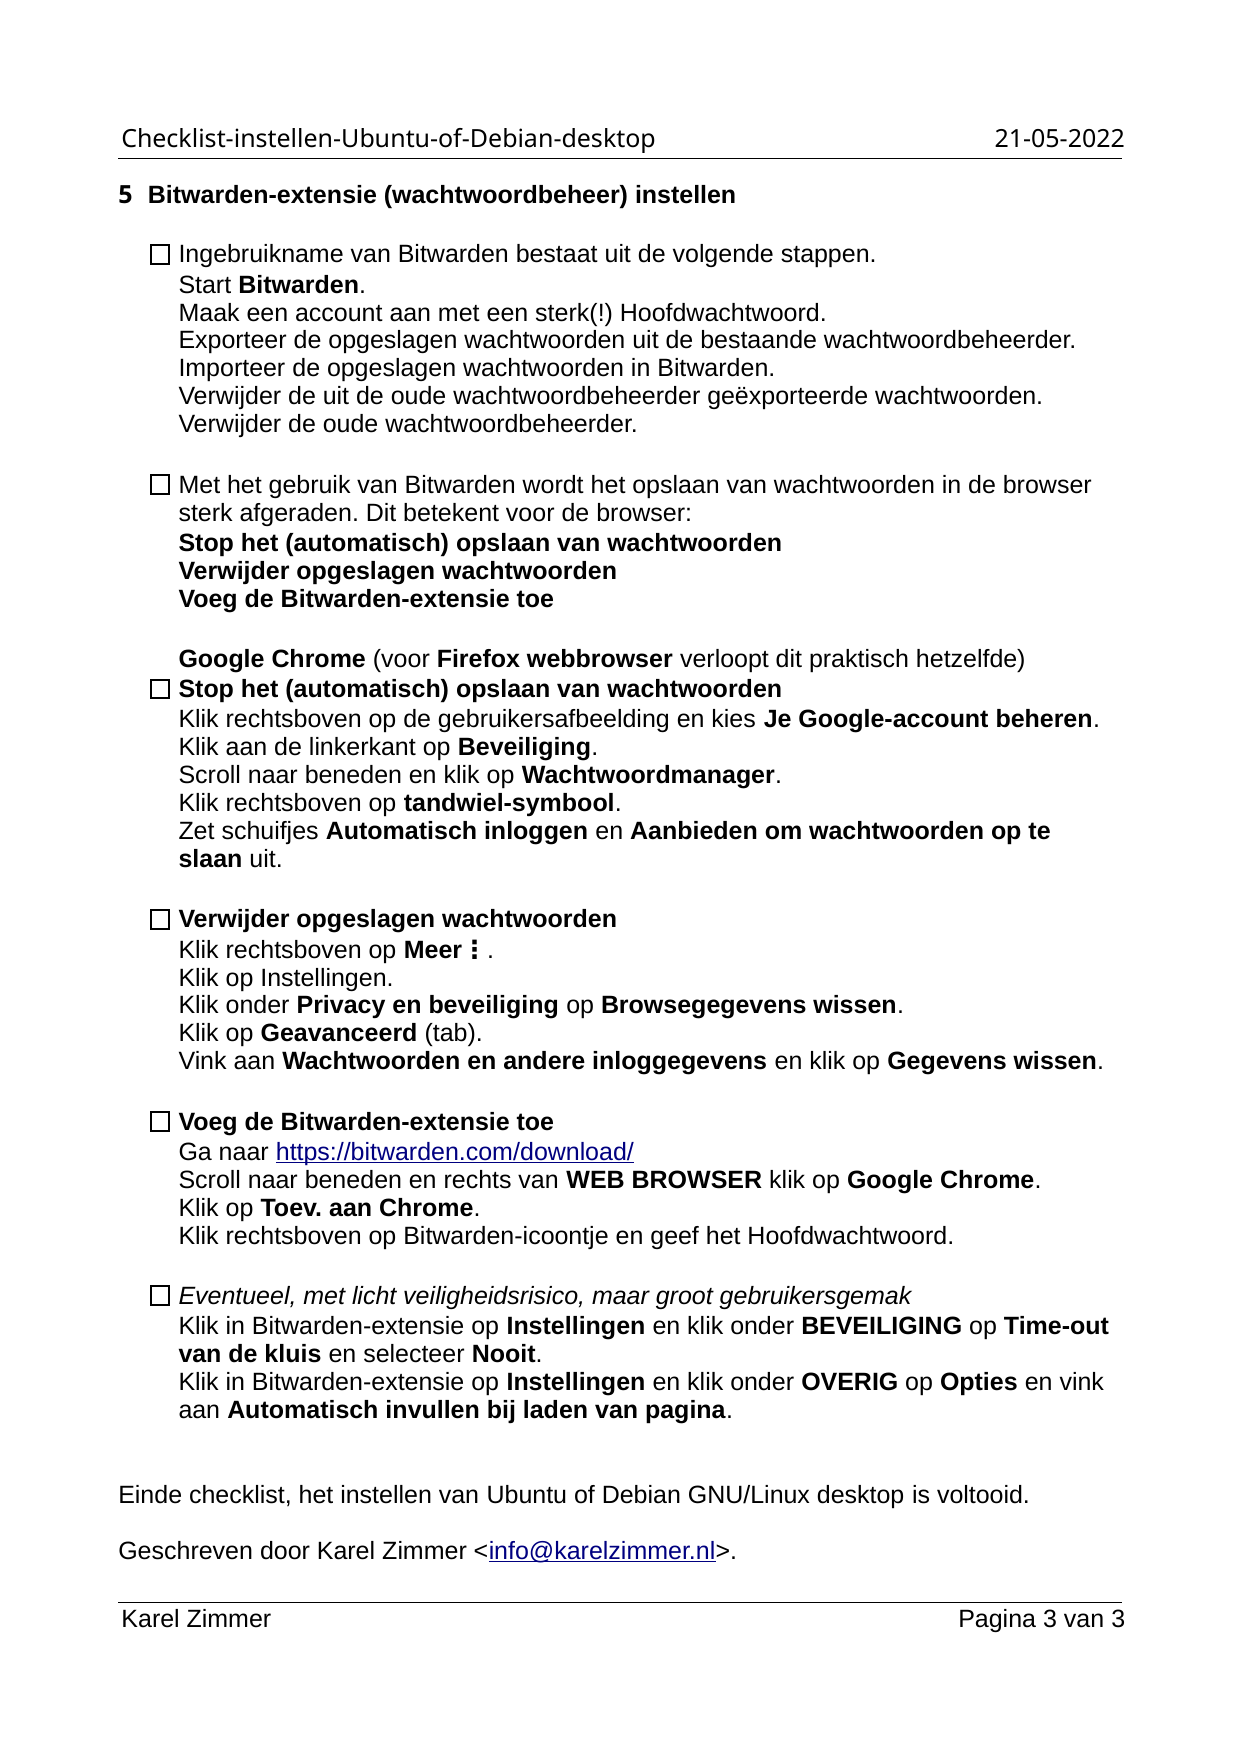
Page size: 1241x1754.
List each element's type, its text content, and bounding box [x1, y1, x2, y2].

table_cell [177, 874, 1121, 904]
table_cell [141, 1311, 177, 1425]
table_cell [141, 934, 177, 1076]
text Geschreven door Karel Zimmer <info@karelzimmer.nl>. [118, 1537, 1122, 1564]
table_cell Google Chrome (voor Firefox webbrowser verloopt dit praktisch hetzelfde) [177, 644, 1121, 674]
table_cell [141, 469, 177, 527]
table_cell Klik rechtsboven op de gebruikersafbeelding en kies Je Google-account beheren. Klik aan de linkerkant op Beveiliging. Scroll naar beneden en klik op Wachtwoordmanager. Klik rechtsboven op tandwiel-symbool. Zet schuifjes Automatisch inloggen en Aanbieden om wachtwoorden op te slaan uit. [177, 704, 1121, 874]
table_cell Verwijder opgeslagen wachtwoorden [177, 904, 1121, 934]
list Bitwarden-extensie (wachtwoordbeheer) instellen [118, 177, 1122, 211]
table_cell Voeg de Bitwarden-extensie toe [177, 1106, 1121, 1137]
table_cell Start Bitwarden. Maak een account aan met een sterk(!) Hoofdwachtwoord. Exporteer de opgeslagen wachtwoorden uit de bestaande wachtwoordbeheerder. Importeer de opgeslagen wachtwoorden in Bitwarden. Verwijder de uit de oude wachtwoordbeheerder geëxporteerde wachtwoorden. Verwijder de oude wachtwoordbeheerder. [177, 269, 1121, 439]
table_cell Stop het (automatisch) opslaan van wachtwoorden Verwijder opgeslagen wachtwoorden Voeg de Bitwarden-extensie toe [177, 528, 1121, 613]
table_cell [141, 269, 177, 439]
table_header [141, 239, 177, 269]
table_cell [141, 1106, 177, 1137]
table_cell Klik in Bitwarden-extensie op Instellingen en klik onder BEVEILIGING op Time-out van de kluis en selecteer Nooit. Klik in Bitwarden-extensie op Instellingen en klik onder OVERIG op Opties en vink aan Automatisch invullen bij laden van pagina. [177, 1311, 1121, 1425]
table_cell [177, 439, 1121, 469]
table_header Ingebruikname van Bitwarden bestaat uit de volgende stappen. [177, 239, 1121, 269]
table_cell [141, 1137, 177, 1251]
table_cell [141, 1076, 177, 1106]
table_cell [141, 614, 177, 644]
table_cell [141, 874, 177, 904]
table_cell [141, 644, 177, 674]
table_cell Met het gebruik van Bitwarden wordt het opslaan van wachtwoorden in de browser sterk afgeraden. Dit betekent voor de browser: [177, 469, 1121, 527]
table_cell Eventueel, met licht veiligheidsrisico, maar groot gebruikersgemak [177, 1281, 1121, 1311]
table_cell [141, 674, 177, 704]
table_cell [141, 904, 177, 934]
table_cell [141, 528, 177, 613]
table_cell [141, 1281, 177, 1311]
table_cell [177, 1076, 1121, 1106]
table_cell Stop het (automatisch) opslaan van wachtwoorden [177, 674, 1121, 704]
table_cell [141, 1251, 177, 1281]
text Einde checklist, het instellen van Ubuntu of Debian GNU/Linux desktop is voltooid. [118, 1481, 1122, 1509]
table_cell [177, 1251, 1121, 1281]
table_cell [177, 614, 1121, 644]
table_cell [141, 439, 177, 469]
table_cell [141, 704, 177, 874]
table_cell Ga naar https://bitwarden.com/download/ Scroll naar beneden en rechts van WEB BROWSER klik op Google Chrome. Klik op Toev. aan Chrome. Klik rechtsboven op Bitwarden-icoontje en geef het Hoofdwachtwoord. [177, 1137, 1121, 1251]
table_cell Klik rechtsboven op Meer⋮. Klik op Instellingen. Klik onder Privacy en beveiliging op Browsegegevens wissen. Klik op Geavanceerd (tab). Vink aan Wachtwoorden en andere inloggegevens en klik op Gegevens wissen. [177, 934, 1121, 1076]
